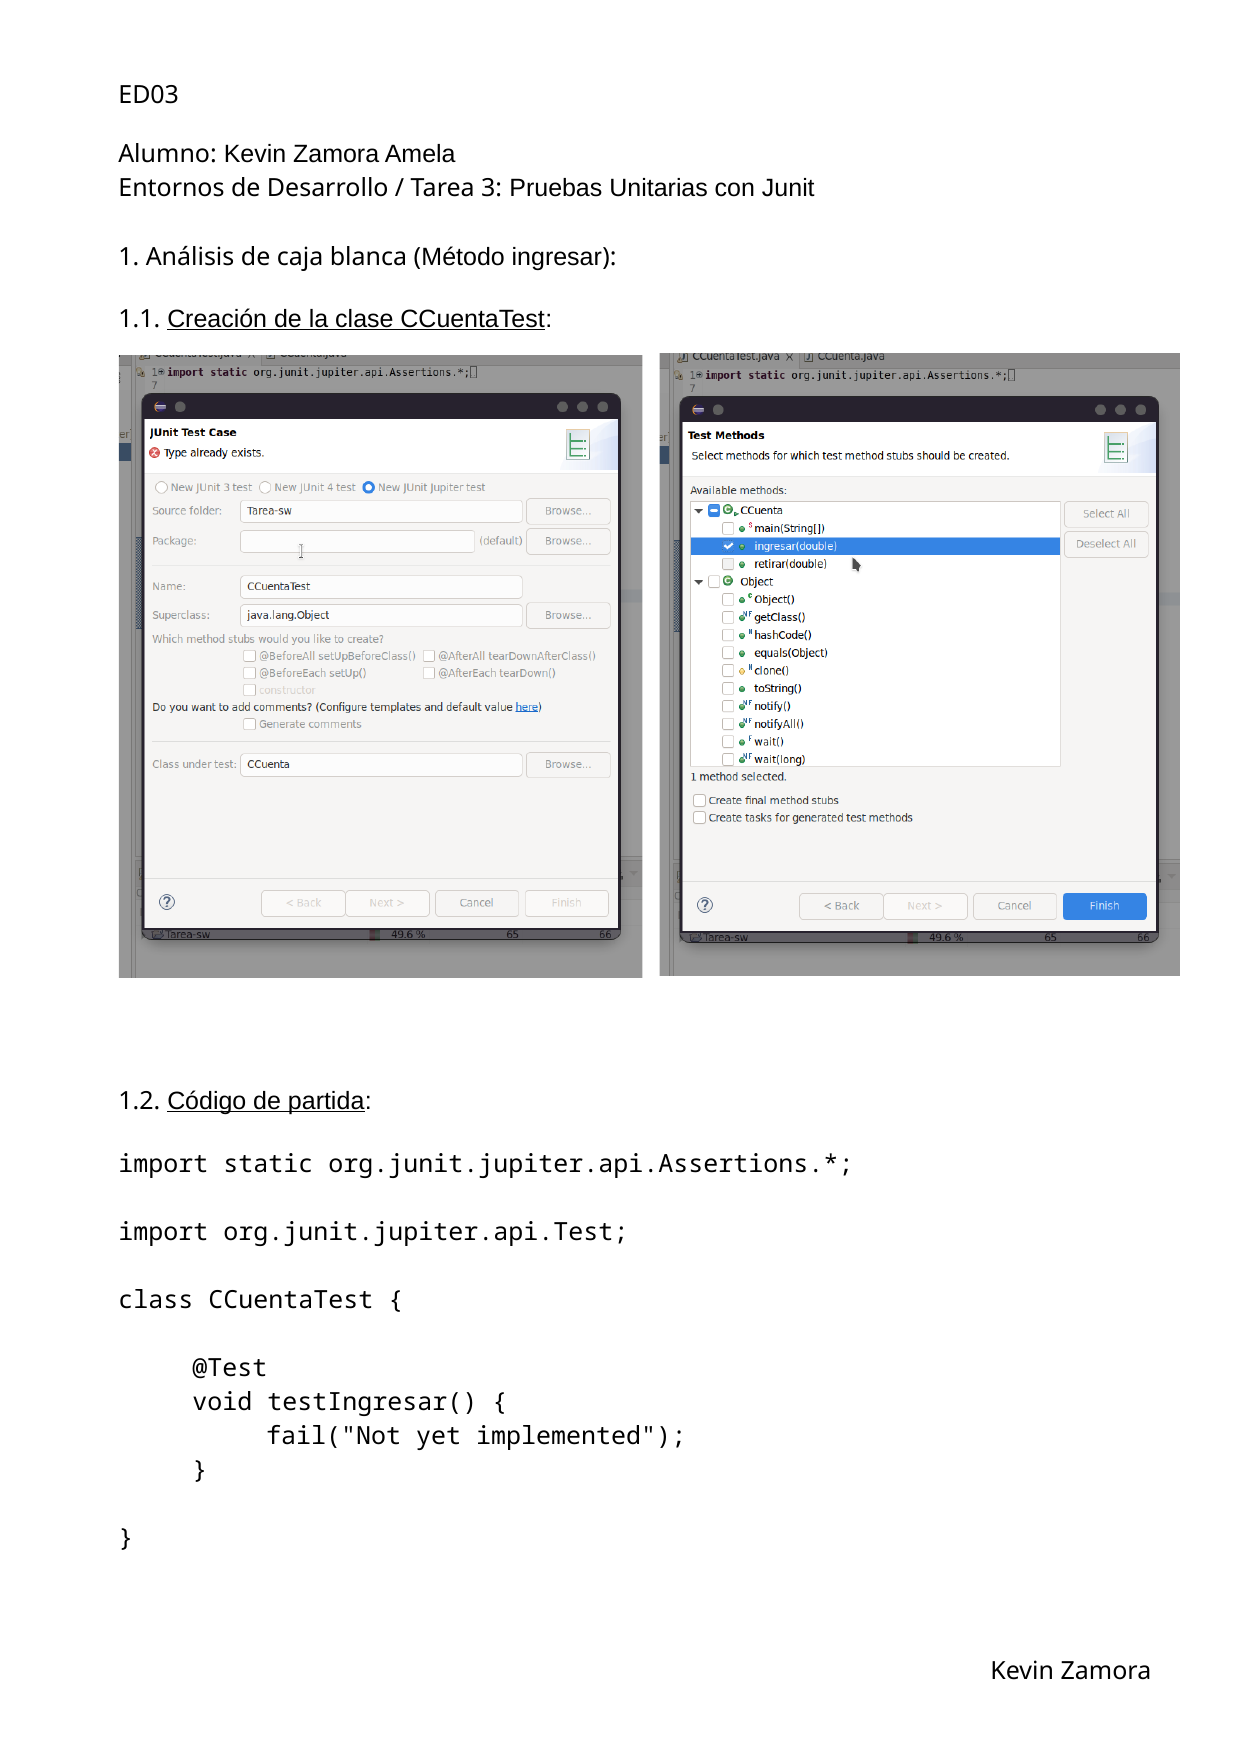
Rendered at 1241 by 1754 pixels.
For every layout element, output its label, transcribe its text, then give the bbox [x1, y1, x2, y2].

text @Test [118, 1350, 1151, 1384]
text } [118, 1452, 1151, 1486]
picture [118, 355, 643, 978]
text import org.junit.jupiter.api.Test; [118, 1213, 1151, 1247]
text 1.2. Código de partida: [118, 1082, 1151, 1117]
text import static org.junit.jupiter.api.Assertions.*; [118, 1145, 1151, 1179]
text } [118, 1520, 1151, 1554]
text Alumno: Kevin Zamora Amela [118, 136, 1151, 170]
text class CCuentaTest { [118, 1282, 1151, 1316]
text 1.1. Creación de la clase CCuentaTest: [118, 301, 1151, 335]
text fail("Not yet implemented"); [118, 1418, 1151, 1452]
text 1. Análisis de caja blanca (Método ingresar): [118, 238, 1151, 272]
picture [659, 353, 1180, 976]
text Entornos de Desarrollo / Tarea 3: Pruebas Unitarias con Junit [118, 170, 1151, 204]
text void testIngresar() { [118, 1384, 1151, 1418]
